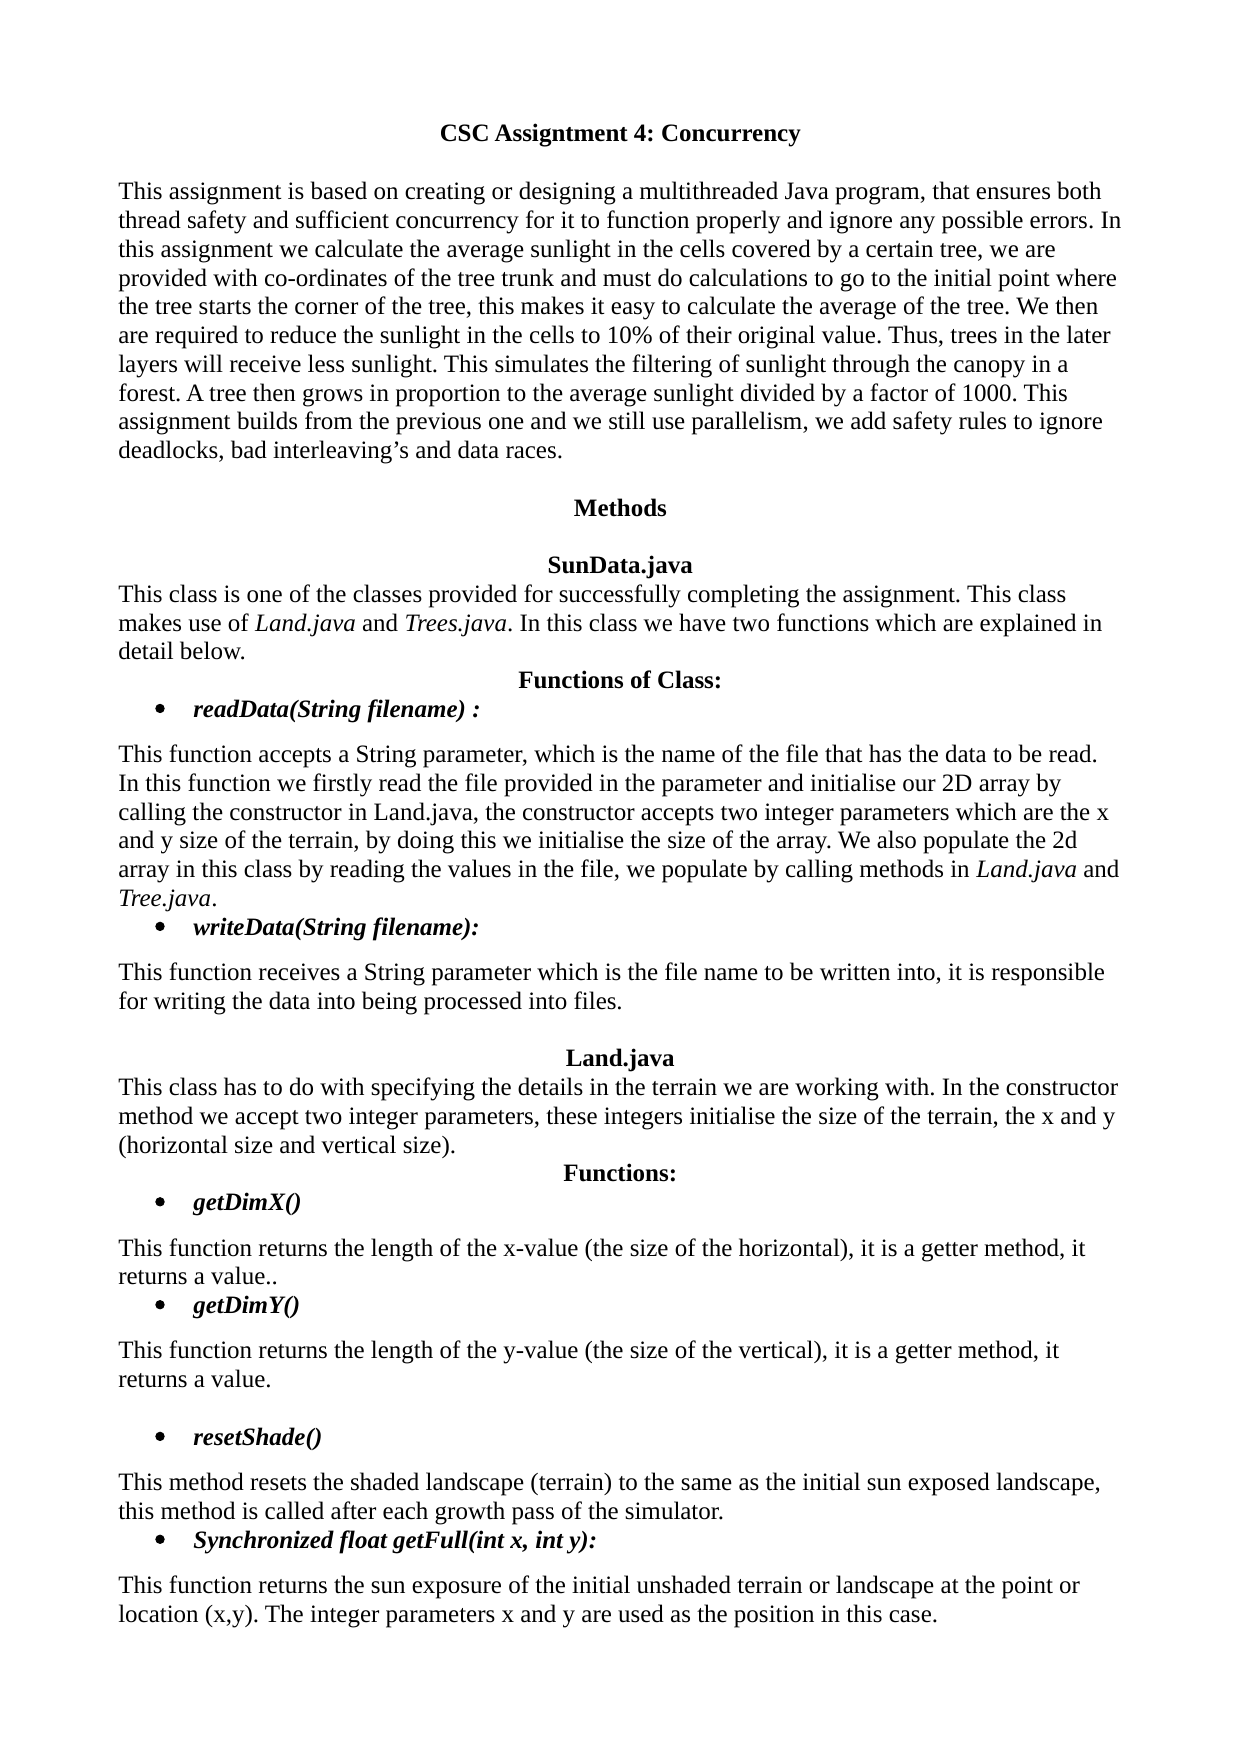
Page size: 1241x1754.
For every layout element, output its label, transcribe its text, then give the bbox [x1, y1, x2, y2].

text Methods [118, 493, 1122, 521]
text This method resets the shaded landscape (terrain) to the same as the initial sun exposed landscape, this method is called after each growth pass of the simulator. [118, 1467, 1122, 1525]
text SunData.java [118, 550, 1122, 579]
text Land.java [118, 1043, 1122, 1072]
text This function returns the length of the y-value (the size of the vertical), it is a getter method, it returns a value. [118, 1336, 1122, 1393]
list resetShade() [156, 1422, 1122, 1451]
list getDimY() [156, 1290, 1122, 1319]
list Synchronized float getFull(int x, int y): [156, 1525, 1122, 1553]
list readData(String filename) : [156, 694, 1122, 723]
text This function returns the length of the x-value (the size of the horizontal), it is a getter method, it returns a value.. [118, 1233, 1122, 1290]
text This function receives a String parameter which is the file name to be written into, it is responsible for writing the data into being processed into files. [118, 957, 1122, 1015]
text This class is one of the classes provided for successfully completing the assignment. This class makes use of Land.java and Trees.java. In this class we have two functions which are explained in detail below. [118, 579, 1122, 665]
list writeData(String filename): [156, 912, 1122, 941]
text This assignment is based on creating or designing a multithreaded Java program, that ensures both thread safety and sufficient concurrency for it to function properly and ignore any possible errors. In this assignment we calculate the average sunlight in the cells covered by a certain tree, we are provided with co-ordinates of the tree trunk and must do calculations to go to the initial point where the tree starts the corner of the tree, this makes it easy to calculate the average of the tree. We then are required to reduce the sunlight in the cells to 10% of their original value. Thus, trees in the later layers will receive less sunlight. This simulates the filtering of sunlight through the canopy in a forest. A tree then grows in proportion to the average sunlight divided by a factor of 1000. This assignment builds from the previous one and we still use parallelism, we add safety rules to ignore deadlocks, bad interleaving’s and data races. [118, 176, 1122, 464]
text This function returns the sun exposure of the initial unshaded terrain or landscape at the point or location (x,y). The integer parameters x and y are used as the position in this case. [118, 1570, 1122, 1628]
text Functions: [118, 1158, 1122, 1187]
text This class has to do with specifying the details in the terrain we are working with. In the constructor method we accept two integer parameters, these integers initialise the size of the terrain, the x and y (horizontal size and vertical size). [118, 1072, 1122, 1158]
text This function accepts a String parameter, which is the name of the file that has the data to be read. In this function we firstly read the file provided in the parameter and initialise our 2D array by calling the constructor in Land.java, the constructor accepts two integer parameters which are the x and y size of the terrain, by doing this we initialise the size of the array. We also populate the 2d array in this class by reading the values in the file, we populate by calling methods in Land.java and Tree.java. [118, 739, 1122, 912]
list getDimX() [156, 1187, 1122, 1216]
text Functions of Class: [118, 665, 1122, 694]
